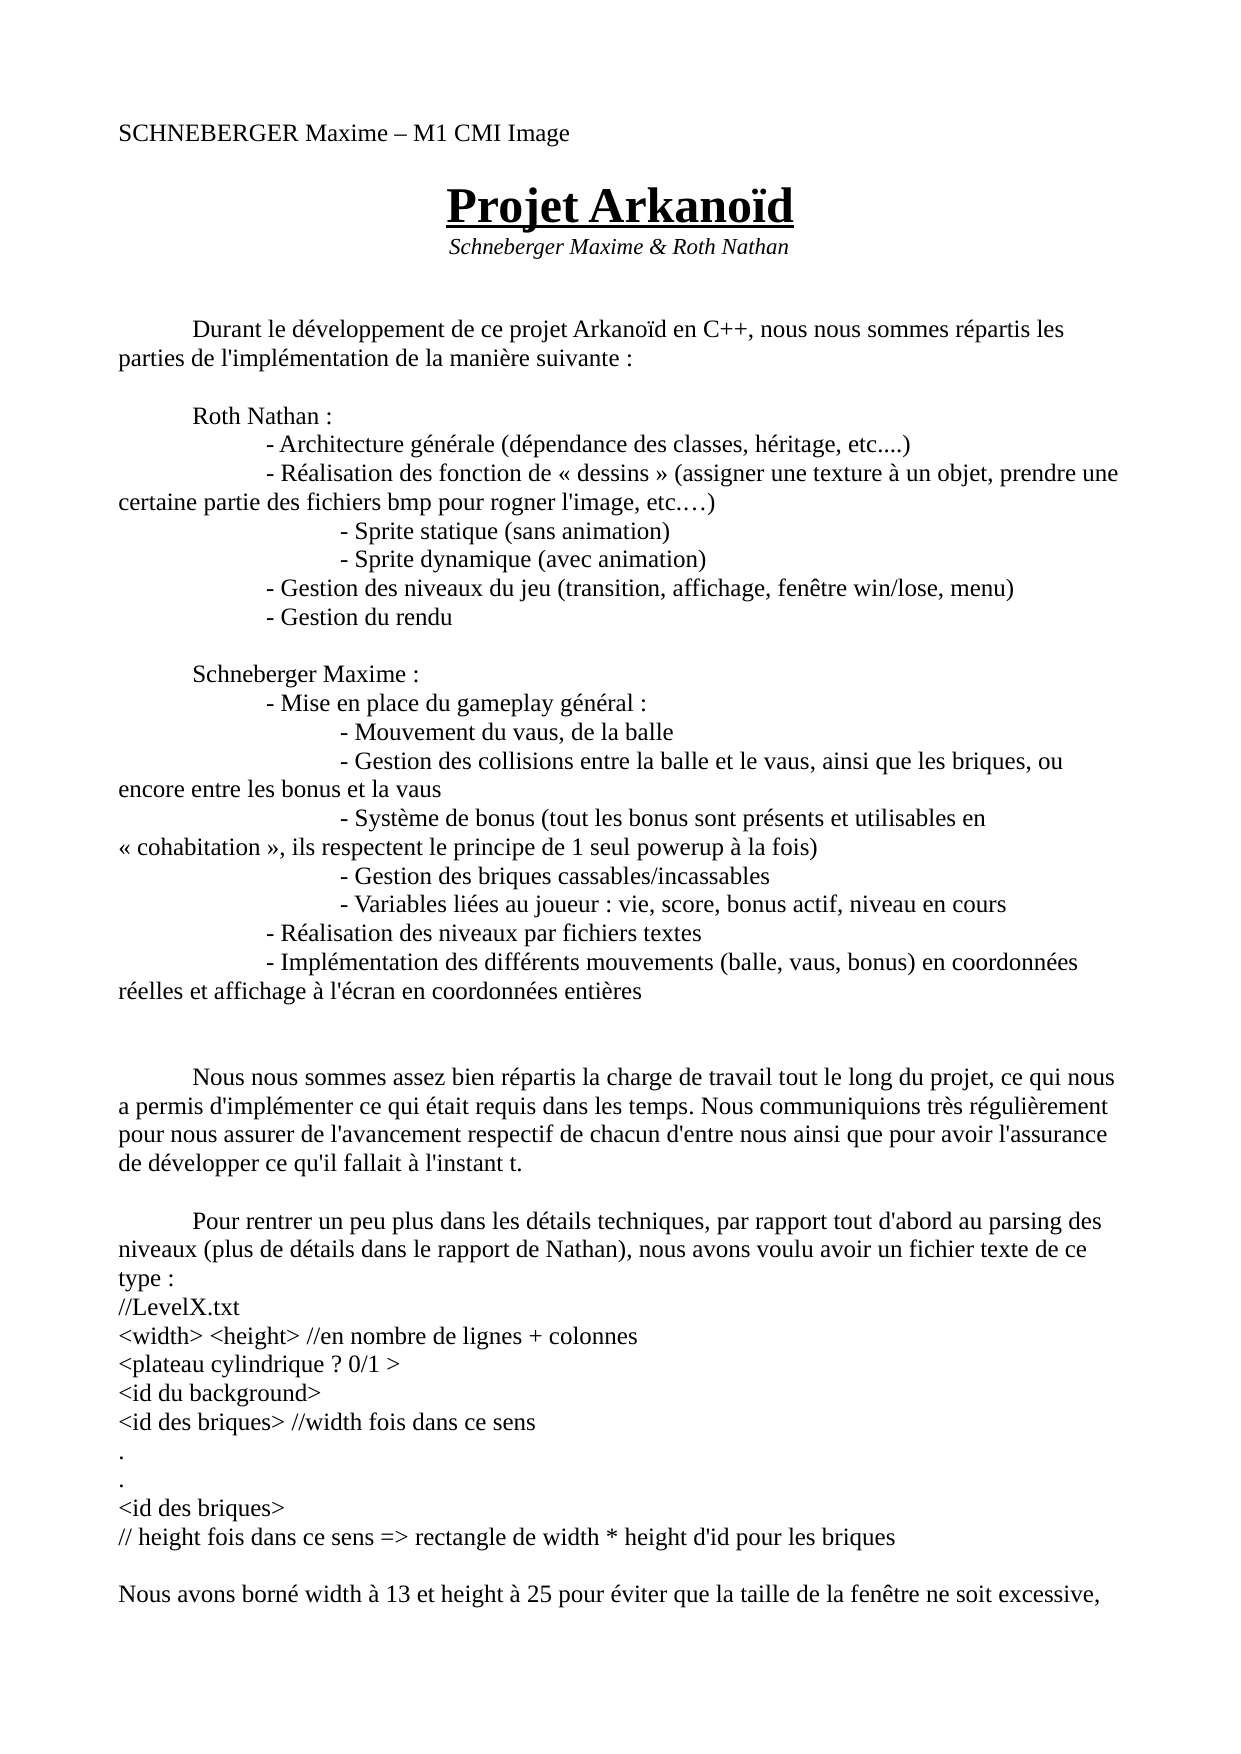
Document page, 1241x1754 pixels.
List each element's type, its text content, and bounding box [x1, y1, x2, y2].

text - Système de bonus (tout les bonus sont présents et utilisables en « cohabitation », ils respectent le principe de 1 seul powerup à la fois) [118, 803, 1122, 861]
text Nous nous sommes assez bien répartis la charge de travail tout le long du projet, ce qui nous a permis d'implémenter ce qui était requis dans les temps. Nous communiquions très régulièrement pour nous assurer de l'avancement respectif de chacun d'entre nous ainsi que pour avoir l'assurance de développer ce qu'il fallait à l'instant t. [118, 1062, 1122, 1177]
text Schneberger Maxime : [118, 659, 1122, 688]
text //LevelX.txt [118, 1292, 1122, 1321]
text Pour rentrer un peu plus dans les détails techniques, par rapport tout d'abord au parsing des niveaux (plus de détails dans le rapport de Nathan), nous avons voulu avoir un fichier texte de ce type : [118, 1206, 1122, 1292]
text Projet Arkanoïd [118, 176, 1122, 233]
text - Mouvement du vaus, de la balle [118, 717, 1122, 746]
text - Mise en place du gameplay général : [118, 688, 1122, 717]
text Schneberger Maxime & Roth Nathan [118, 233, 1122, 259]
text <id du background> [118, 1378, 1122, 1407]
text <id des briques> [118, 1493, 1122, 1522]
text - Gestion des briques cassables/incassables [118, 861, 1122, 889]
text - Sprite dynamique (avec animation) [118, 544, 1122, 573]
text - Gestion du rendu [118, 602, 1122, 631]
text - Réalisation des fonction de « dessins » (assigner une texture à un objet, prendre une certaine partie des fichiers bmp pour rogner l'image, etc.…) [118, 458, 1122, 516]
text - Architecture générale (dépendance des classes, héritage, etc....) [118, 429, 1122, 458]
text - Variables liées au joueur : vie, score, bonus actif, niveau en cours [118, 889, 1122, 918]
text Durant le développement de ce projet Arkanoïd en C++, nous nous sommes répartis les parties de l'implémentation de la manière suivante : [118, 314, 1122, 372]
text . [118, 1436, 1122, 1464]
text <plateau cylindrique ? 0/1 > [118, 1349, 1122, 1378]
text . [118, 1464, 1122, 1493]
text - Réalisation des niveaux par fichiers textes [118, 918, 1122, 947]
text // height fois dans ce sens => rectangle de width * height d'id pour les briques [118, 1522, 1122, 1551]
text <width> <height> //en nombre de lignes + colonnes [118, 1321, 1122, 1349]
text Roth Nathan : [118, 401, 1122, 429]
text - Implémentation des différents mouvements (balle, vaus, bonus) en coordonnées réelles et affichage à l'écran en coordonnées entières [118, 947, 1122, 1004]
text Nous avons borné width à 13 et height à 25 pour éviter que la taille de la fenêtre ne soit excessive, [118, 1579, 1122, 1608]
text - Gestion des collisions entre la balle et le vaus, ainsi que les briques, ou encore entre les bonus et la vaus [118, 746, 1122, 803]
text - Gestion des niveaux du jeu (transition, affichage, fenêtre win/lose, menu) [118, 573, 1122, 602]
text SCHNEBERGER Maxime – M1 CMI Image [118, 118, 1122, 147]
text - Sprite statique (sans animation) [118, 516, 1122, 544]
text <id des briques> //width fois dans ce sens [118, 1407, 1122, 1436]
